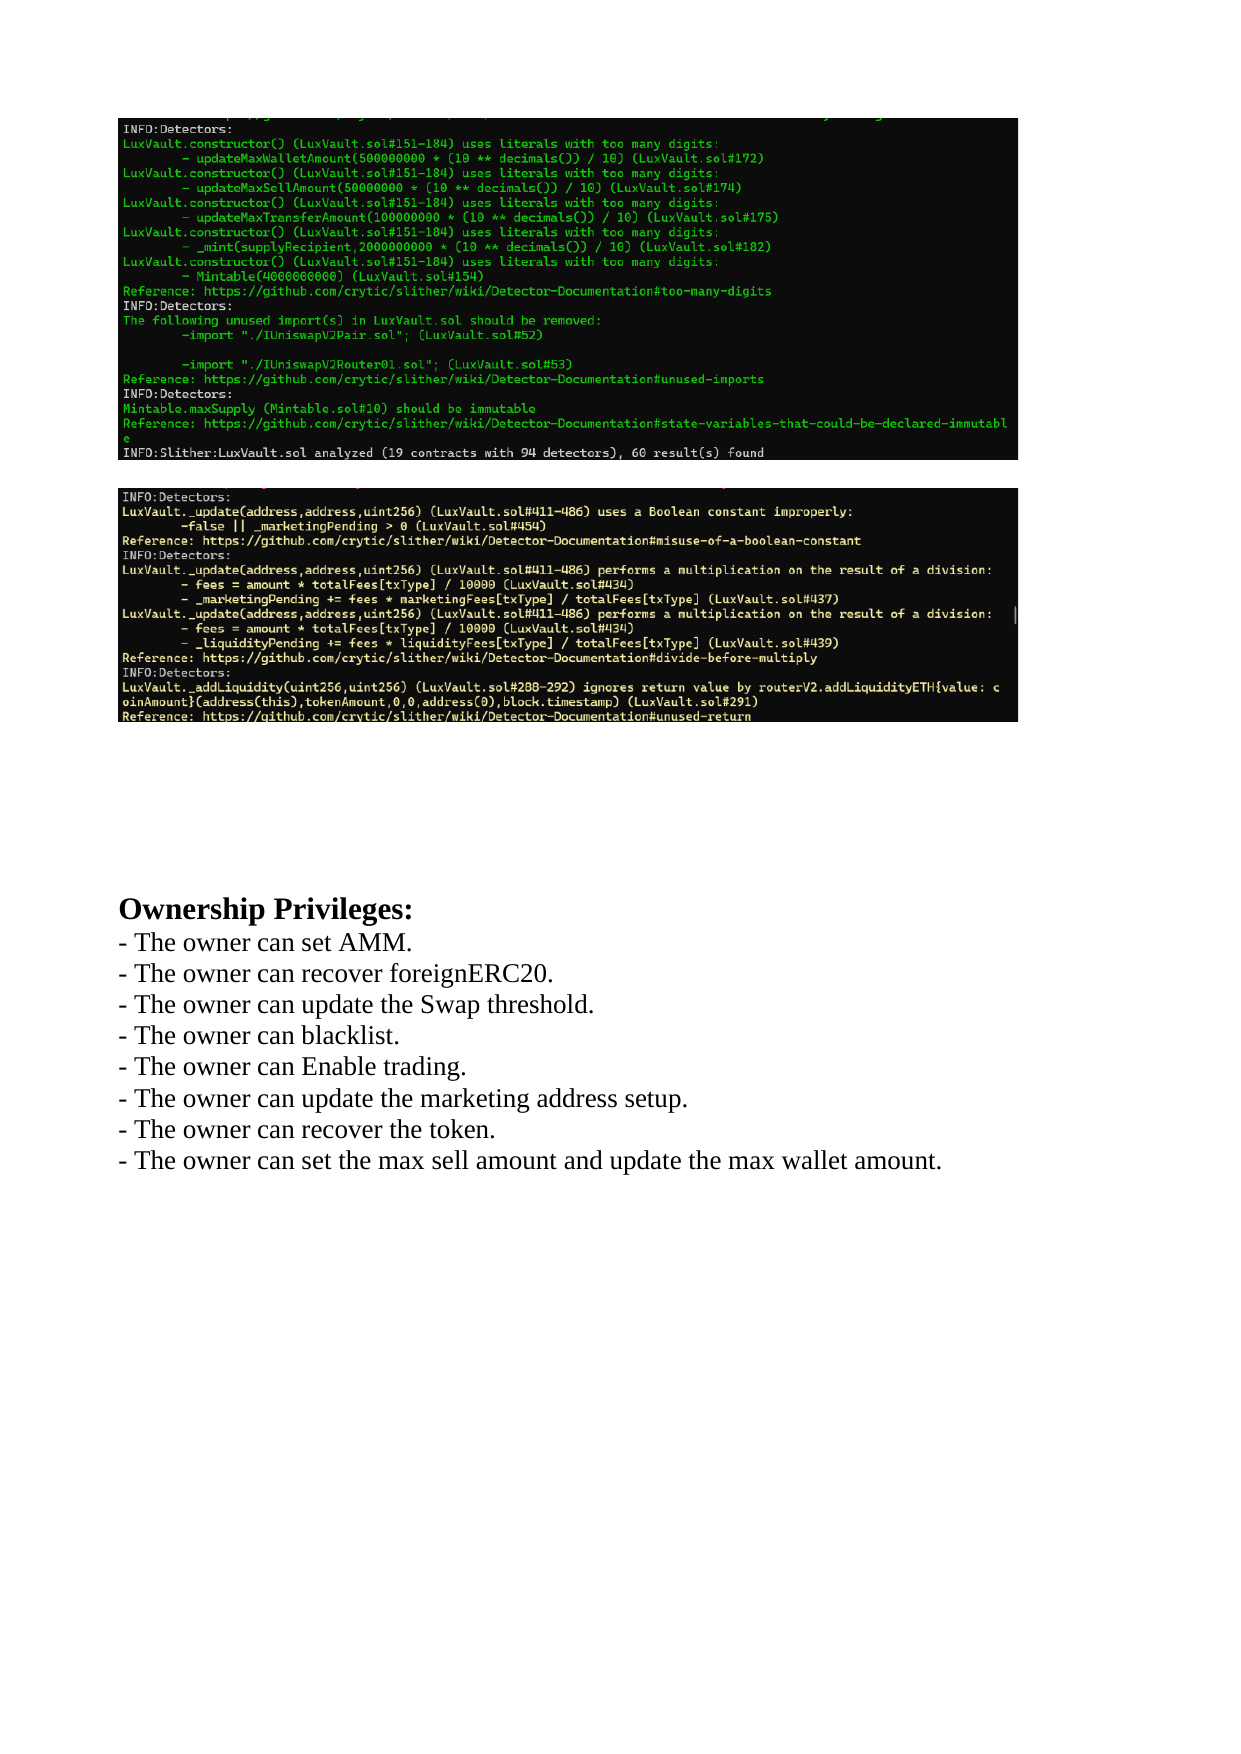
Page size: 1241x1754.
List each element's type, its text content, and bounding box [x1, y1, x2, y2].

text - The owner can update the marketing address setup. - The owner can recover the token. [118, 1082, 1122, 1144]
text - The owner can blacklist. [118, 1019, 1122, 1051]
text - The owner can Enable trading. [118, 1051, 1122, 1082]
text Ownership Privileges: - The owner can set AMM. - The owner can recover foreignERC20. - The owner can update the Swap threshold. [118, 890, 1122, 1019]
text - The owner can set the max sell amount and update the max wallet amount. [118, 1144, 1122, 1175]
